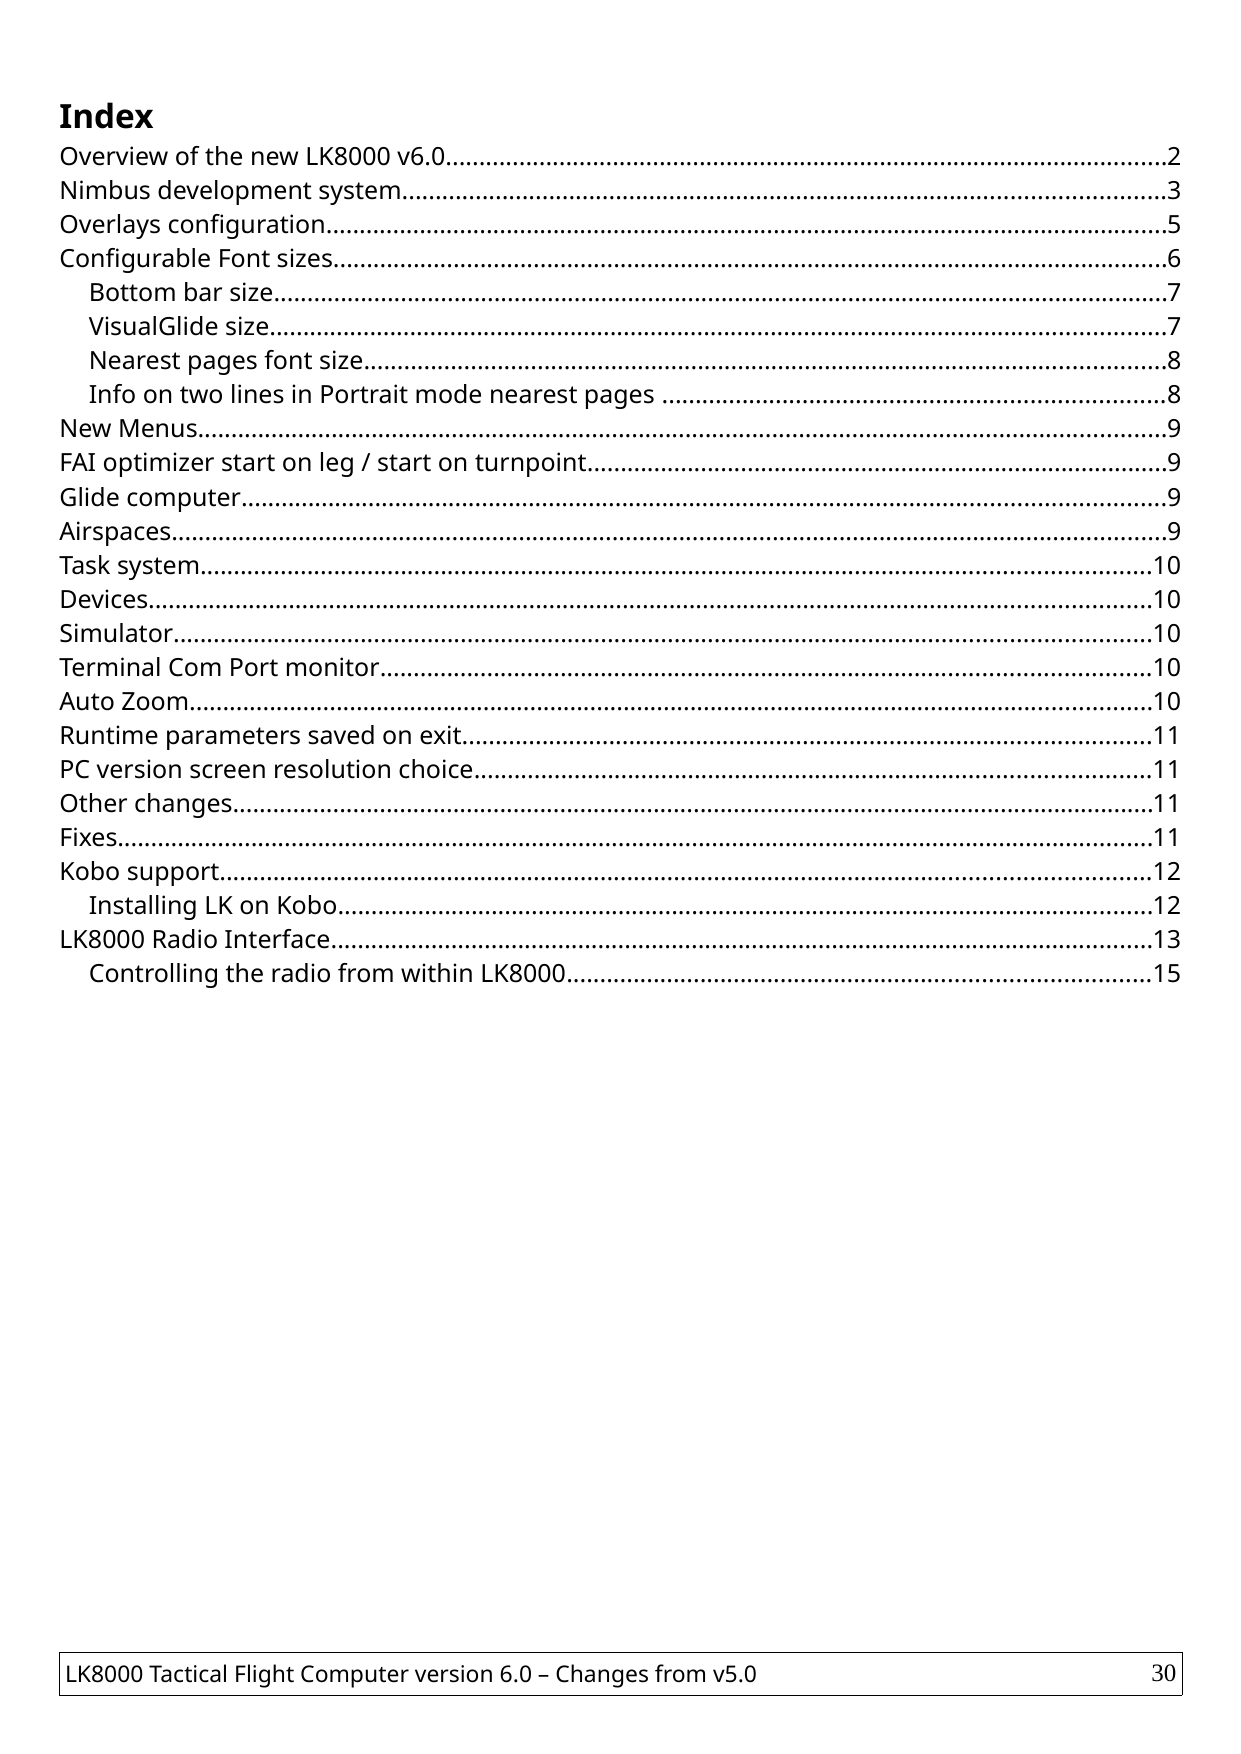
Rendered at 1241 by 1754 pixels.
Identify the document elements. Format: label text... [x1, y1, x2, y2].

text Overview of the new LK8000 v6.0 2 [59, 138, 1181, 173]
text Devices 10 [59, 581, 1181, 615]
text Configurable Font sizes 6 [59, 241, 1181, 275]
text PC version screen resolution choice 11 [59, 752, 1181, 786]
text Nimbus development system 3 [59, 173, 1181, 207]
text Controlling the radio from within LK8000 15 [88, 956, 1181, 990]
text Simulator 10 [59, 615, 1181, 649]
text Task system 10 [59, 547, 1181, 581]
text New Menus 9 [59, 411, 1181, 445]
text LK8000 Radio Interface 13 [59, 922, 1181, 956]
text Overlays configuration 5 [59, 207, 1181, 241]
text Glide computer 9 [59, 479, 1181, 513]
text Installing LK on Kobo 12 [88, 888, 1181, 922]
text Runtime parameters saved on exit 11 [59, 718, 1181, 752]
text Bottom bar size 7 [88, 275, 1181, 309]
text Auto Zoom 10 [59, 683, 1181, 718]
text Airspaces 9 [59, 513, 1181, 547]
text VisualGlide size 7 [88, 309, 1181, 343]
text Kobo support 12 [59, 854, 1181, 888]
text Other changes 11 [59, 786, 1181, 820]
text Nearest pages font size 8 [88, 343, 1181, 377]
subtitle Index [59, 93, 1181, 138]
text Info on two lines in Portrait mode nearest pages 8 [88, 377, 1181, 411]
text Terminal Com Port monitor 10 [59, 649, 1181, 683]
text FAI optimizer start on leg / start on turnpoint 9 [59, 445, 1181, 479]
text Fixes 11 [59, 820, 1181, 854]
